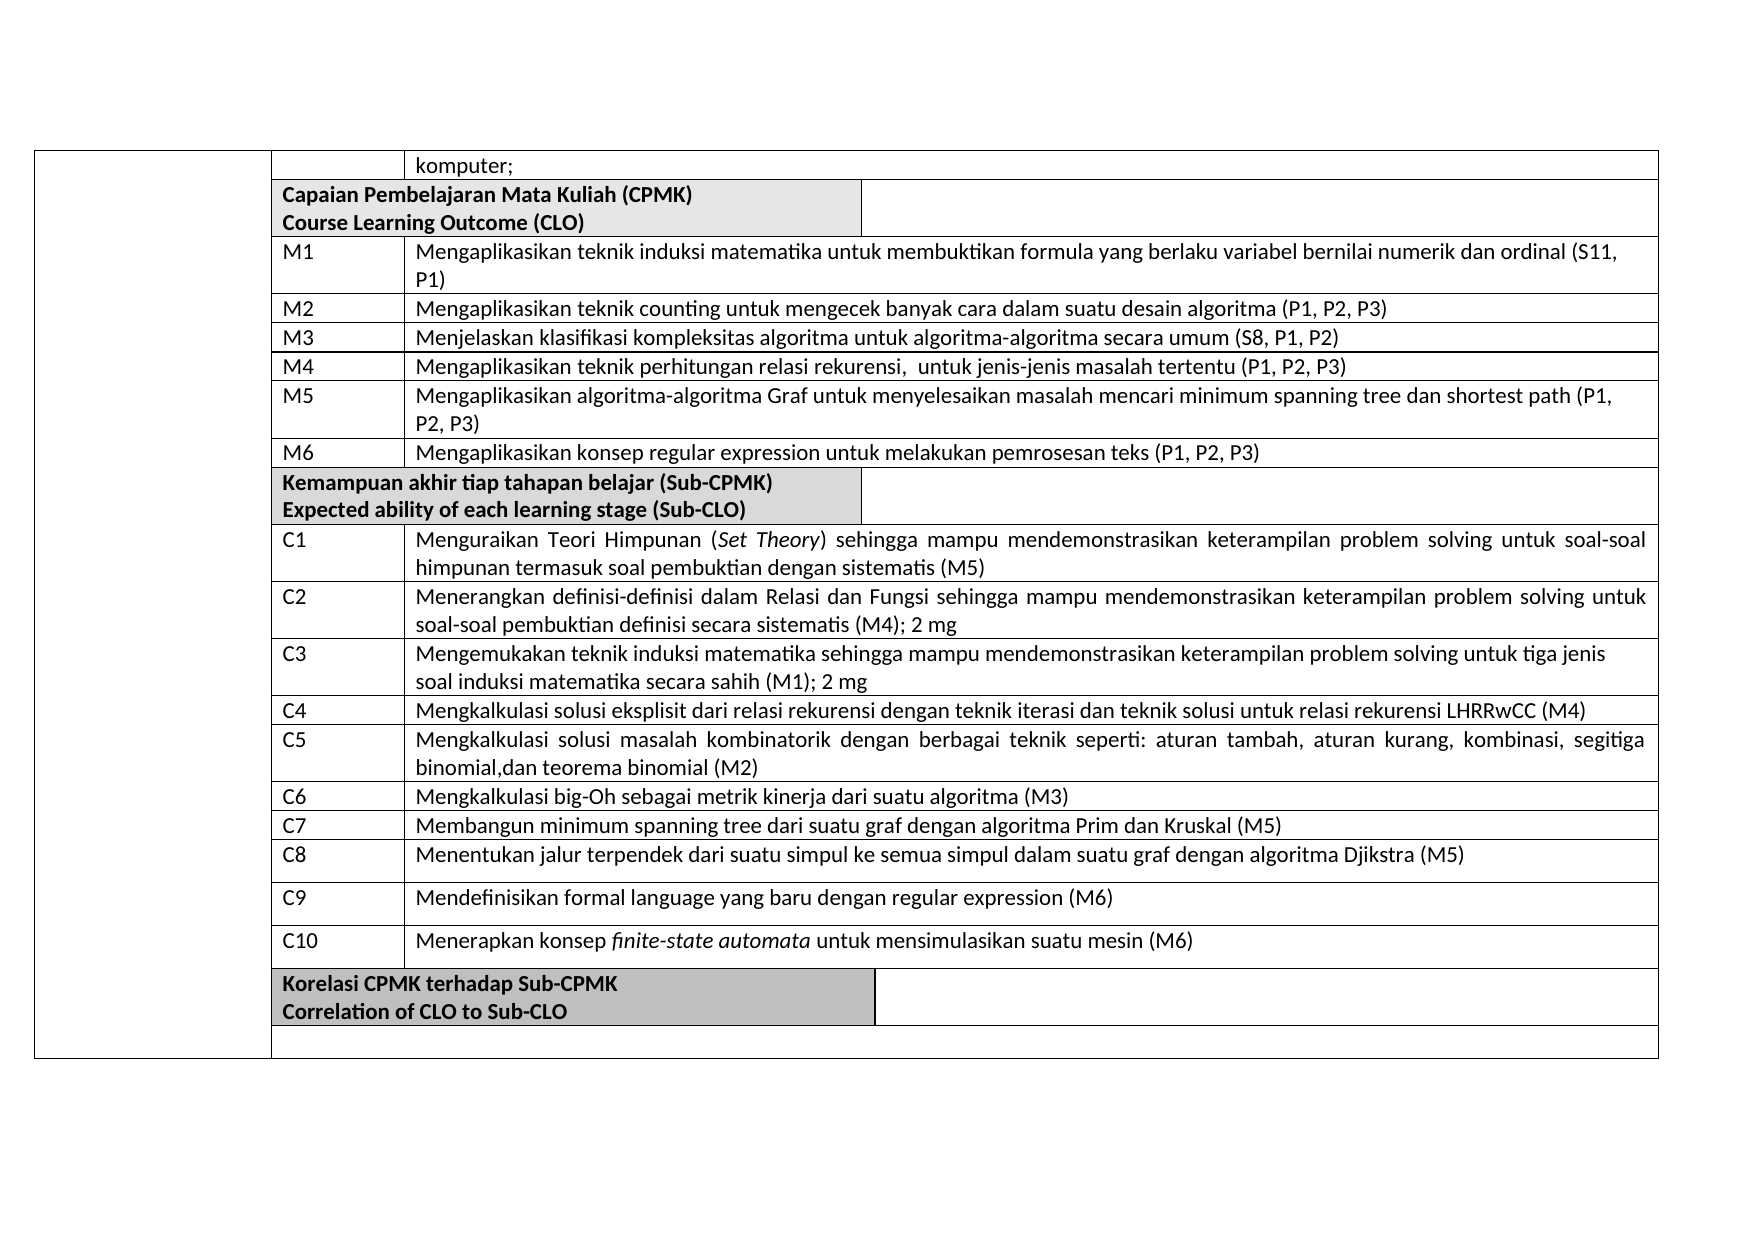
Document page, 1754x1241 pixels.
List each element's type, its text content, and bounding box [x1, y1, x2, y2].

table_cell M1 [272, 237, 404, 293]
table_cell Mengkalkulasi big-Oh sebagai metrik kinerja dari suatu algoritma (M3) [405, 782, 1658, 810]
table_cell Menjelaskan klasifikasi kompleksitas algoritma untuk algoritma-algoritma secara umum (S8, P1, P2) [405, 323, 1658, 351]
table_cell Mengaplikasikan konsep regular expression untuk melakukan pemrosesan teks (P1, P2, P3) [405, 439, 1658, 467]
table_cell C1 [272, 525, 404, 581]
table_cell [272, 151, 404, 179]
table_cell Mengkalkulasi solusi eksplisit dari relasi rekurensi dengan teknik iterasi dan teknik solusi untuk relasi rekurensi LHRRwCC (M4) [405, 696, 1658, 724]
table_cell [862, 180, 1658, 236]
table_cell Kemampuan akhir tiap tahapan belajar (Sub-CPMK) Expected ability of each learning stage (Sub-CLO) [272, 468, 861, 524]
table_cell C4 [272, 696, 404, 724]
table_cell Mengaplikasikan algoritma-algoritma Graf untuk menyelesaikan masalah mencari minimum spanning tree dan shortest path (P1, P2, P3) [405, 381, 1658, 437]
table_cell M5 [272, 381, 404, 437]
table_cell Mengemukakan teknik induksi matematika sehingga mampu mendemonstrasikan keterampilan problem solving untuk tiga jenis soal induksi matematika secara sahih (M1); 2 mg [405, 639, 1658, 695]
table_cell C9 [272, 883, 404, 925]
table_cell M4 [272, 353, 404, 380]
table_cell C2 [272, 582, 404, 638]
table_cell Menguraikan Teori Himpunan (Set Theory) sehingga mampu mendemonstrasikan keterampilan problem solving untuk soal-soal himpunan termasuk soal pembuktian dengan sistematis (M5) [405, 525, 1658, 581]
table_cell Menentukan jalur terpendek dari suatu simpul ke semua simpul dalam suatu graf dengan algoritma Djikstra (M5) [405, 840, 1658, 882]
table_cell C6 [272, 782, 404, 810]
table_cell M6 [272, 439, 404, 467]
table_cell C7 [272, 811, 404, 839]
table_cell [862, 468, 1658, 524]
table_cell Korelasi CPMK terhadap Sub-CPMK Correlation of CLO to Sub-CLO [272, 969, 874, 1025]
table_cell Menerapkan konsep finite-state automata untuk mensimulasikan suatu mesin (M6) [405, 926, 1658, 968]
table_cell M3 [272, 323, 404, 351]
table_cell C10 [272, 926, 404, 968]
table_cell Mengkalkulasi solusi masalah kombinatorik dengan berbagai teknik seperti: aturan tambah, aturan kurang, kombinasi, segitiga binomial,dan teorema binomial (M2) [405, 725, 1658, 781]
table_cell Mengaplikasikan teknik induksi matematika untuk membuktikan formula yang berlaku variabel bernilai numerik dan ordinal (S11, P1) [405, 237, 1658, 293]
table_cell M2 [272, 294, 404, 322]
table_cell [272, 1026, 1658, 1058]
table_cell Mengaplikasikan teknik counting untuk mengecek banyak cara dalam suatu desain algoritma (P1, P2, P3) [405, 294, 1658, 322]
table_cell C8 [272, 840, 404, 882]
table_cell Membangun minimum spanning tree dari suatu graf dengan algoritma Prim dan Kruskal (M5) [405, 811, 1658, 839]
table_cell Mendefinisikan formal language yang baru dengan regular expression (M6) [405, 883, 1658, 925]
table_cell C3 [272, 639, 404, 695]
table_cell Menerangkan definisi-definisi dalam Relasi dan Fungsi sehingga mampu mendemonstrasikan keterampilan problem solving untuk soal-soal pembuktian definisi secara sistematis (M4); 2 mg [405, 582, 1658, 638]
table_cell [876, 969, 1658, 1025]
table_cell komputer; [405, 151, 1658, 179]
table_cell Capaian Pembelajaran Mata Kuliah (CPMK) Course Learning Outcome (CLO) [272, 180, 861, 236]
table_cell Mengaplikasikan teknik perhitungan relasi rekurensi, untuk jenis-jenis masalah tertentu (P1, P2, P3) [405, 353, 1658, 380]
table_cell C5 [272, 725, 404, 781]
